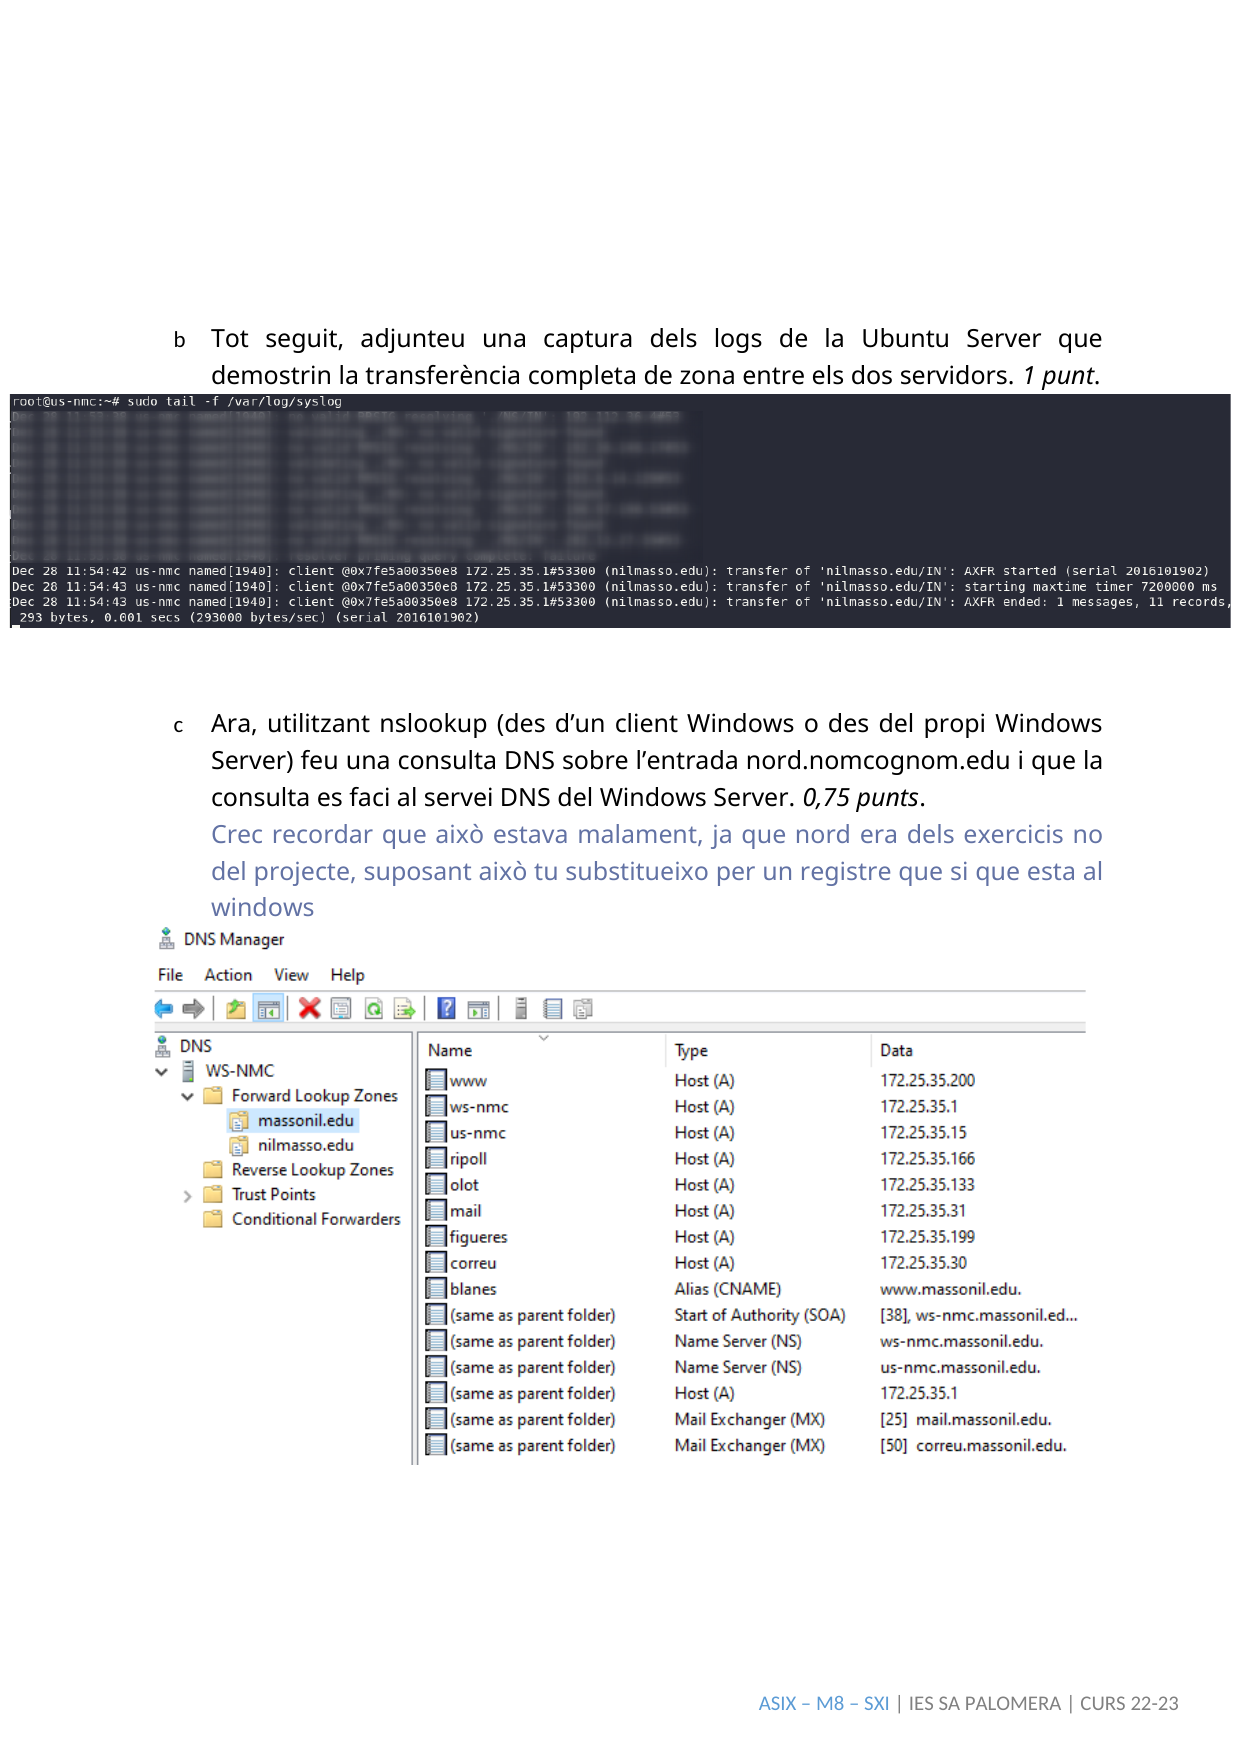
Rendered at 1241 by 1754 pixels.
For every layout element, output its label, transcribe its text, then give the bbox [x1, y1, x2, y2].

picture [9, 394, 1231, 628]
list Tot seguit, adjunteu una captura dels logs de la Ubuntu Server que demostrin la transferència completa de zona entre els dos servidors. 1 punt. [173, 321, 1104, 392]
list Ara, utilitzant nslookup (des d’un client Windows o des del propi Windows Server) feu una consulta DNS sobre l’entrada nord.nomcognom.edu i que la consulta es faci al servei DNS del Windows Server. 0,75 punts. [173, 706, 1104, 814]
picture [154, 926, 1086, 1465]
list Crec recordar que això estava malament, ja que nord era dels exercicis no del projecte, suposant això tu substitueixo per un registre que si que esta al windows [173, 816, 1104, 924]
